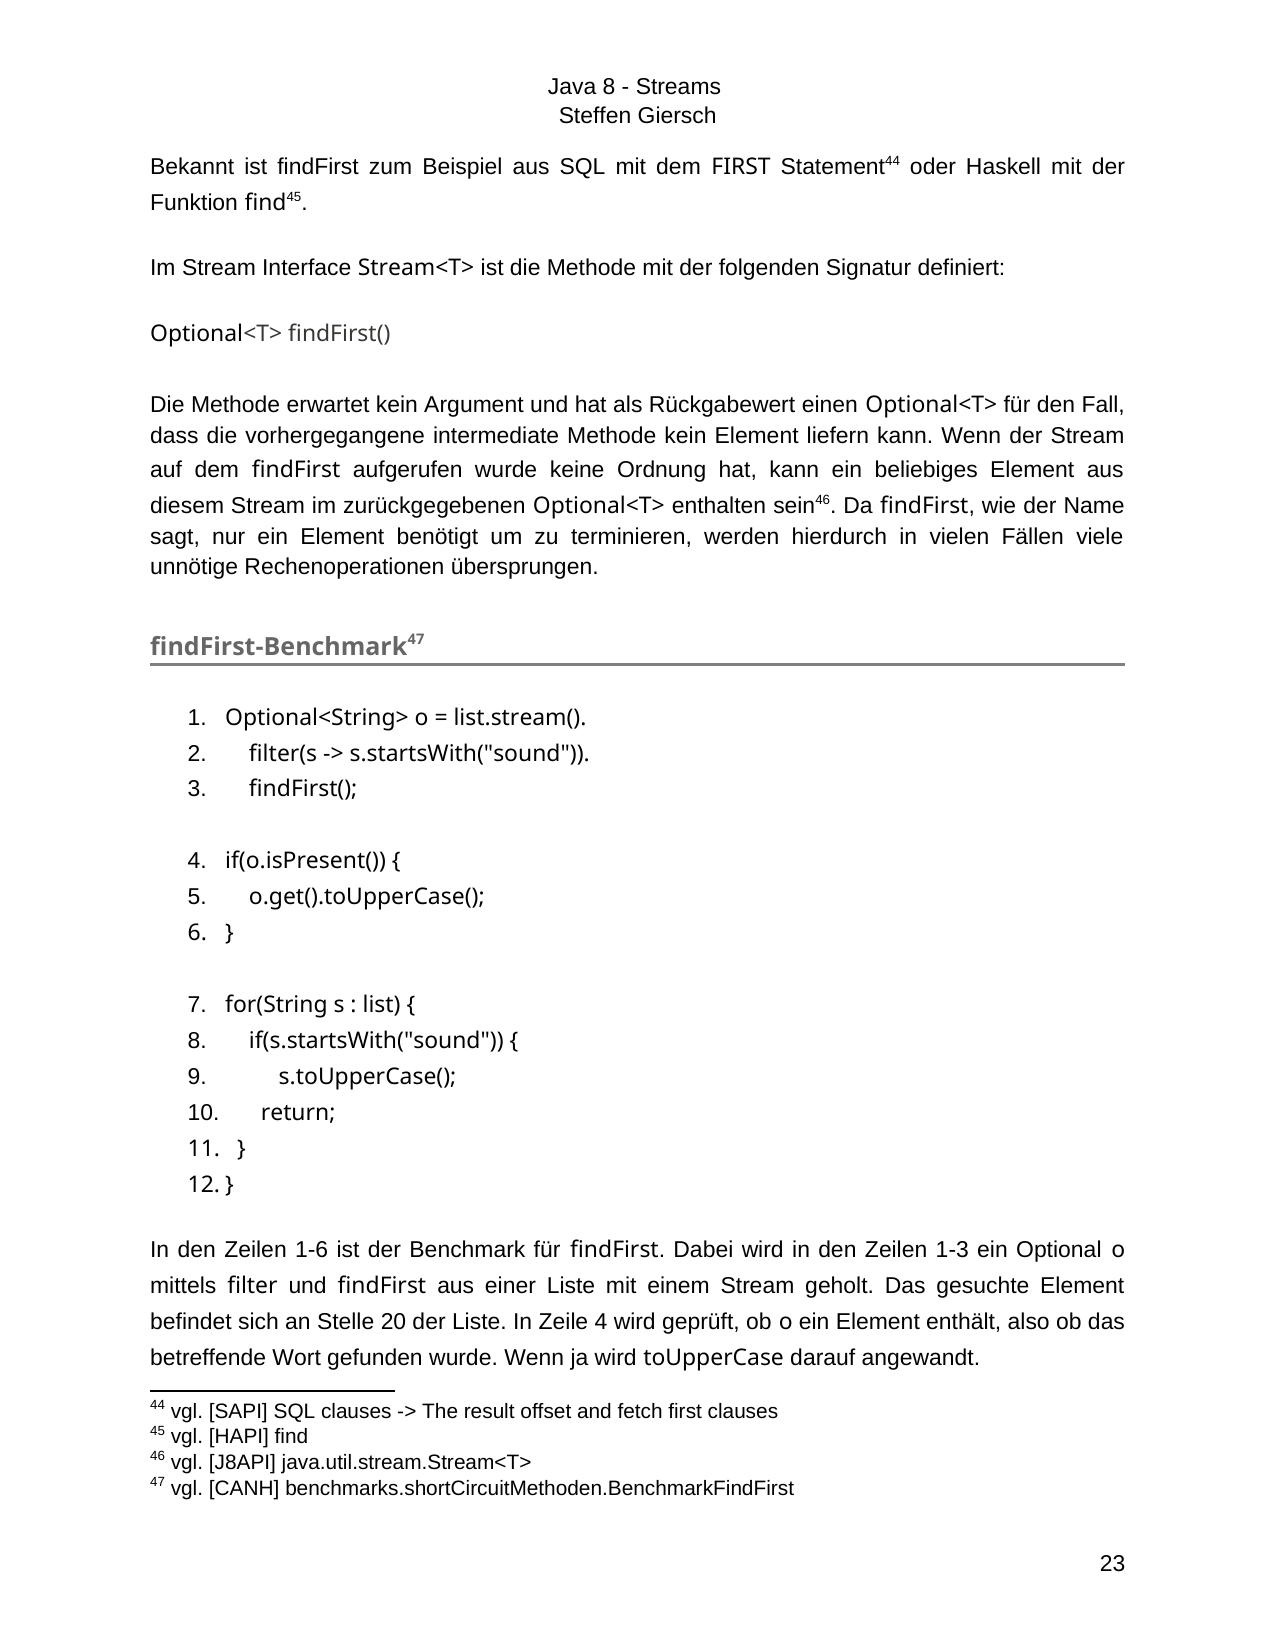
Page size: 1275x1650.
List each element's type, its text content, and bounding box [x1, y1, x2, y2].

text Optional<T> findFirst() [150, 317, 1125, 348]
list findFirst(); [187, 772, 1125, 804]
list return; [187, 1096, 1125, 1127]
list o.get().toUpperCase(); [187, 880, 1125, 911]
list } [187, 1168, 1125, 1199]
text vgl. [SAPI] SQL clauses -> The result offset and fetch first clauses [150, 1397, 1125, 1423]
list s.toUpperCase(); [187, 1060, 1125, 1091]
list if(s.startsWith("sound")) { [187, 1024, 1125, 1055]
text vgl. [J8API] java.util.stream.Stream<T> [150, 1449, 1125, 1474]
list if(o.isPresent()) { [187, 844, 1125, 876]
list } [187, 916, 1125, 947]
text In den Zeilen 1-6 ist der Benchmark für findFirst. Dabei wird in den Zeilen 1-3 ein Optional o mittels filter und findFirst aus einer Liste mit einem Stream geholt. Das gesuchte Element befindet sich an Stelle 20 der Liste. In Zeile 4 wird geprüft, ob o ein Element enthält, also ob das betreffende Wort gefunden wurde. Wenn ja wird toUpperCase darauf angewandt. [150, 1233, 1125, 1372]
list } [187, 1132, 1125, 1163]
text Bekannt ist findFirst zum Beispiel aus SQL mit dem FIRST Statement oder Haskell mit der Funktion find. [150, 150, 1125, 217]
text Die Methode erwartet kein Argument und hat als Rückgabewert einen Optional<T> für den Fall, dass die vorhergegangene intermediate Methode kein Element liefern kann. Wenn der Stream auf dem findFirst aufgerufen wurde keine Ordnung hat, kann ein beliebiges Element aus diesem Stream im zurückgegebenen Optional<T> enthalten sein. Da findFirst, wie der Name sagt, nur ein Element benötigt um zu terminieren, werden hierdurch in vielen Fällen viele unnötige Rechenoperationen übersprungen. [150, 388, 1125, 579]
list for(String s : list) { [187, 988, 1125, 1019]
text vgl. [CANH] benchmarks.shortCircuitMethoden.BenchmarkFindFirst [150, 1474, 1125, 1500]
text Im Stream Interface Stream<T> ist die Methode mit der folgenden Signatur definiert: [150, 251, 1125, 282]
subtitle findFirst-Benchmark [150, 629, 1125, 663]
text vgl. [HAPI] find [150, 1423, 1125, 1449]
list filter(s -> s.startsWith("sound")). [187, 736, 1125, 768]
list Optional<String> o = list.stream(). [187, 701, 1125, 732]
